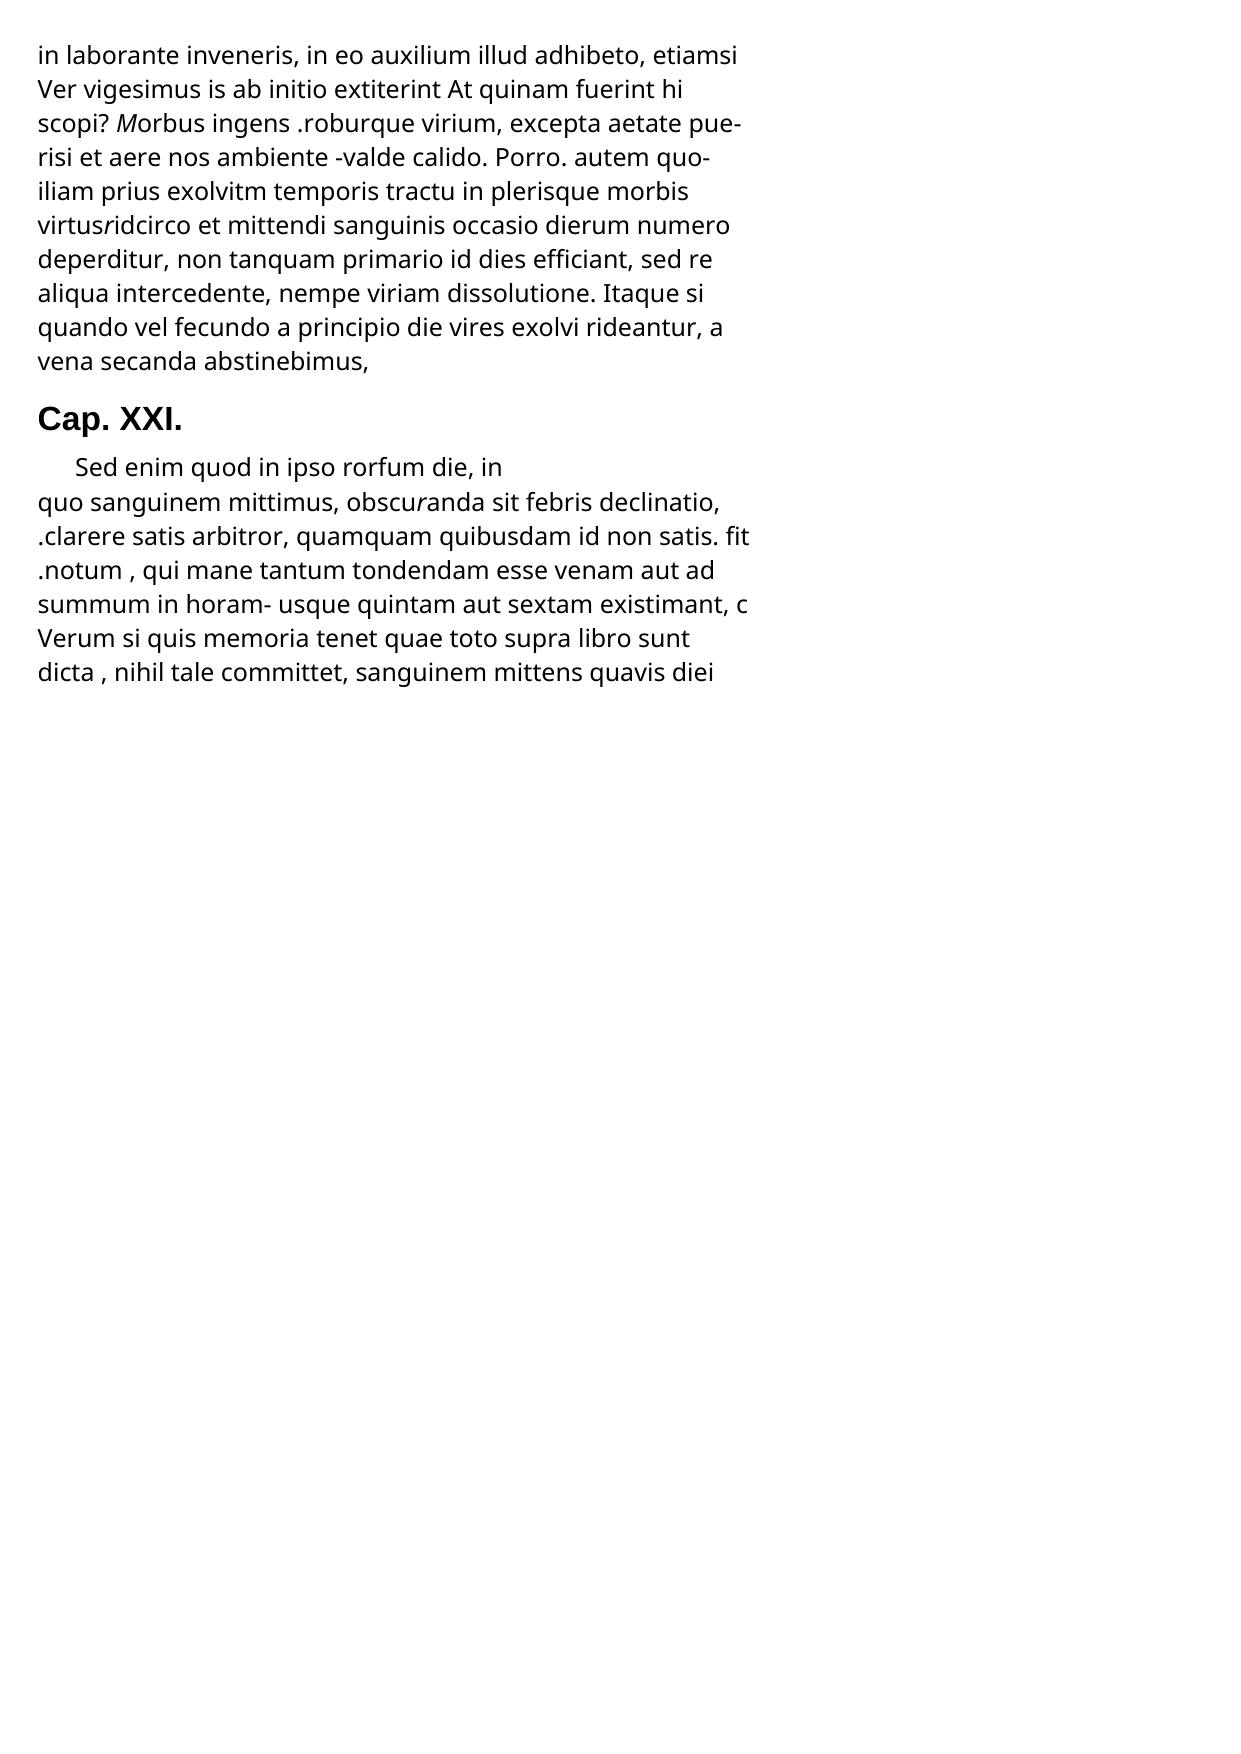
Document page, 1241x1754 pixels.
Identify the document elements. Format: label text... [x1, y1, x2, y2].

text in laborante inveneris, in eo auxilium illud adhibeto, etiamsi Ver vigesimus is ab initio extiterint At quinam fuerint hi scopi? Morbus ingens .roburque virium, excepta aetate pue- risi et aere nos ambiente -valde calido. Porro. autem quo- iliam prius exolvitm temporis tractu in plerisque morbis virtusridcirco et mittendi sanguinis occasio dierum numero deperditur, non tanquam primario id dies efficiant, sed re aliqua intercedente, nempe viriam dissolutione. Itaque si quando vel fecundo a principio die vires exolvi rideantur, a vena secanda abstinebimus, [37, 37, 1203, 378]
subtitle Cap. XXI. [37, 399, 1203, 438]
text Sed enim quod in ipso rorfum die, in quo sanguinem mittimus, obscuranda sit febris declinatio, .clarere satis arbitror, quamquam quibusdam id non satis. fit .notum , qui mane tantum tondendam esse venam aut ad summum in horam- usque quintam aut sextam existimant, c Verum si quis memoria tenet quae toto supra libro sunt dicta , nihil tale committet, sanguinem mittens quavis diei [37, 450, 1203, 688]
